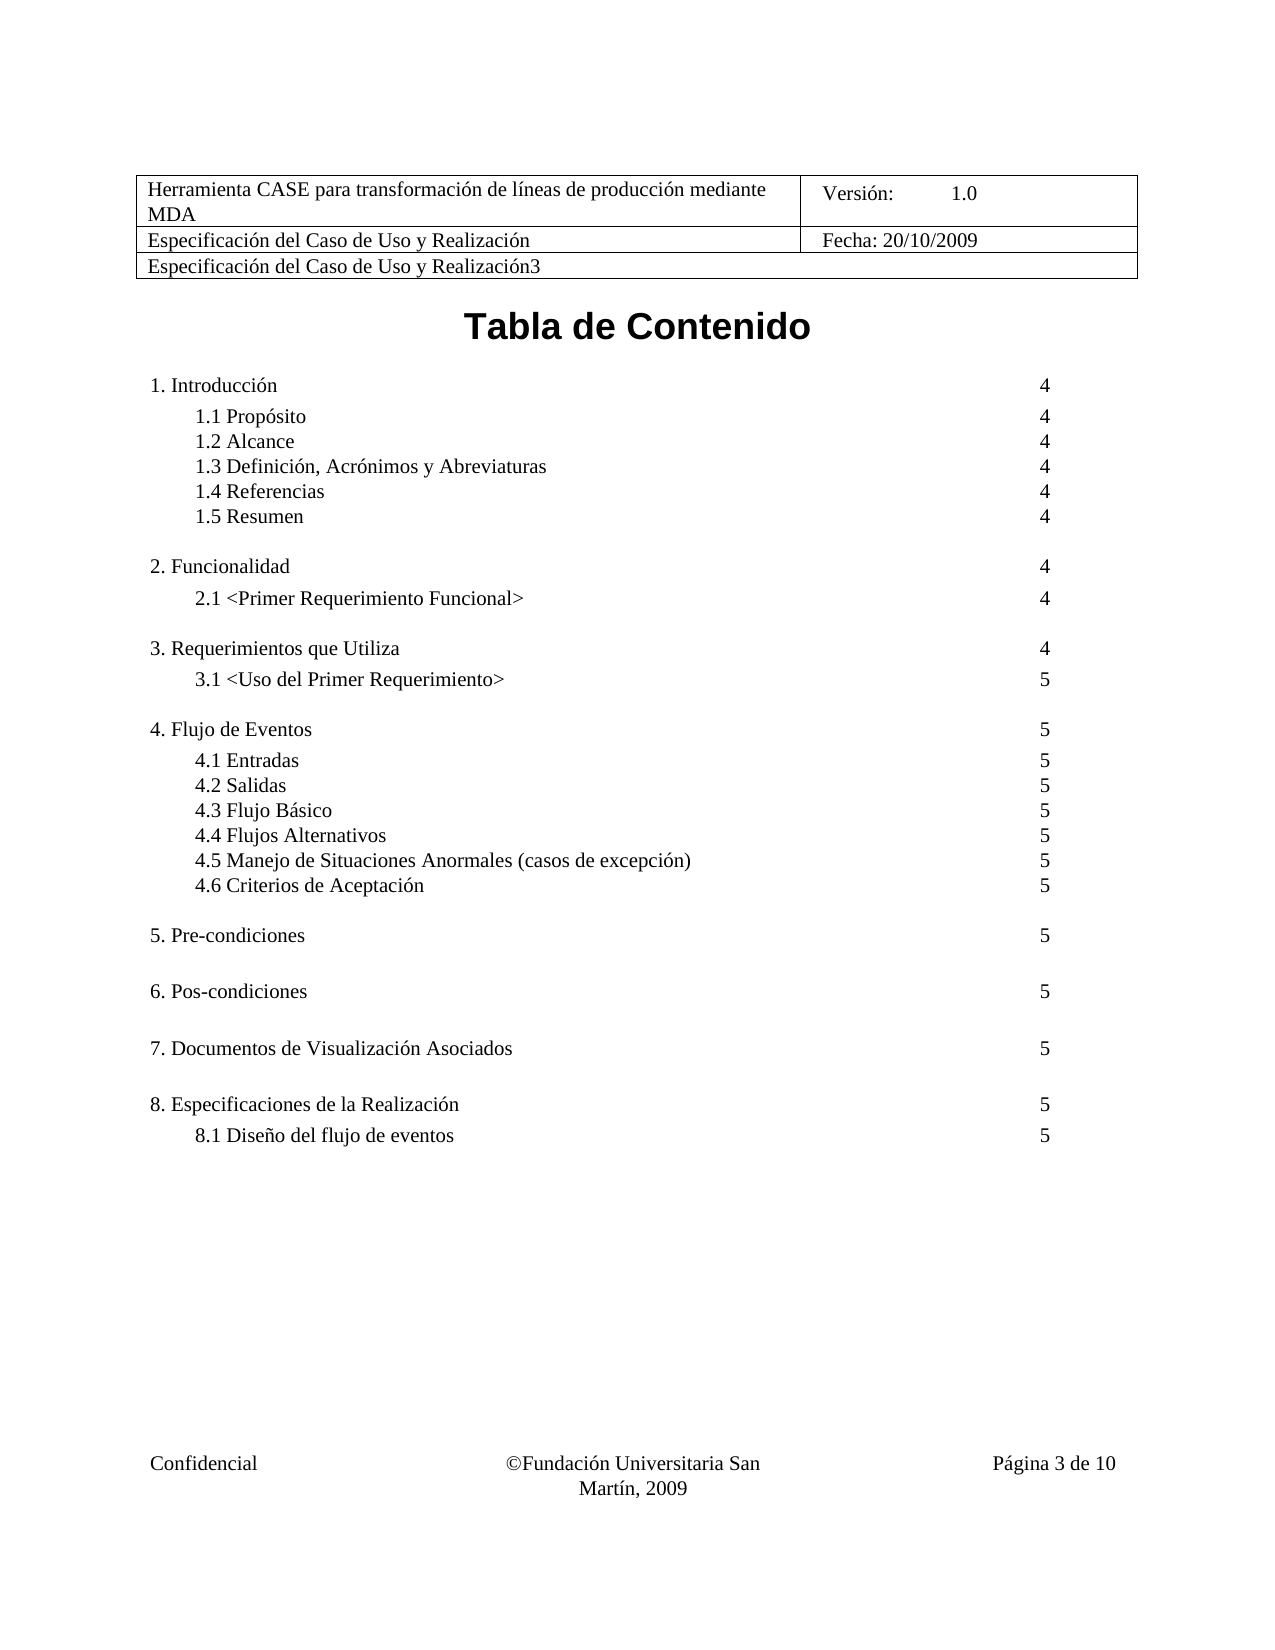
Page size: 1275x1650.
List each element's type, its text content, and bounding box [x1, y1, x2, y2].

text 1. Introducción 4 [150, 372, 1050, 397]
text 2. Funcionalidad 4 [150, 553, 1050, 578]
text 1.3 Definición, Acrónimos y Abreviaturas 4 [195, 453, 1050, 478]
text 1.1 Propósito 4 [195, 403, 1050, 428]
text 7. Documentos de Visualización Asociados 5 [150, 1035, 1050, 1060]
text 4.2 Salidas 5 [195, 772, 1050, 797]
text 4.4 Flujos Alternativos 5 [195, 822, 1050, 847]
text 3. Requerimientos que Utiliza 4 [150, 635, 1050, 660]
text 4.6 Criterios de Aceptación 5 [195, 872, 1050, 897]
text 5. Pre-condiciones 5 [150, 922, 1050, 947]
text 6. Pos-condiciones 5 [150, 978, 1050, 1003]
text 2.1 <Primer Requerimiento Funcional> 4 [195, 585, 1050, 610]
title Tabla de Contenido [150, 304, 1125, 347]
text 4.5 Manejo de Situaciones Anormales (casos de excepción) 5 [195, 847, 1050, 872]
text 4.3 Flujo Básico 5 [195, 797, 1050, 822]
text 1.4 Referencias 4 [195, 478, 1050, 503]
text 8. Especificaciones de la Realización 5 [150, 1091, 1050, 1116]
text 4.1 Entradas 5 [195, 747, 1050, 772]
text 3.1 <Uso del Primer Requerimiento> 5 [195, 666, 1050, 691]
text 1.5 Resumen 4 [195, 503, 1050, 528]
text 4. Flujo de Eventos 5 [150, 716, 1050, 741]
text 1.2 Alcance 4 [195, 428, 1050, 453]
text 8.1 Diseño del flujo de eventos 5 [195, 1122, 1050, 1147]
